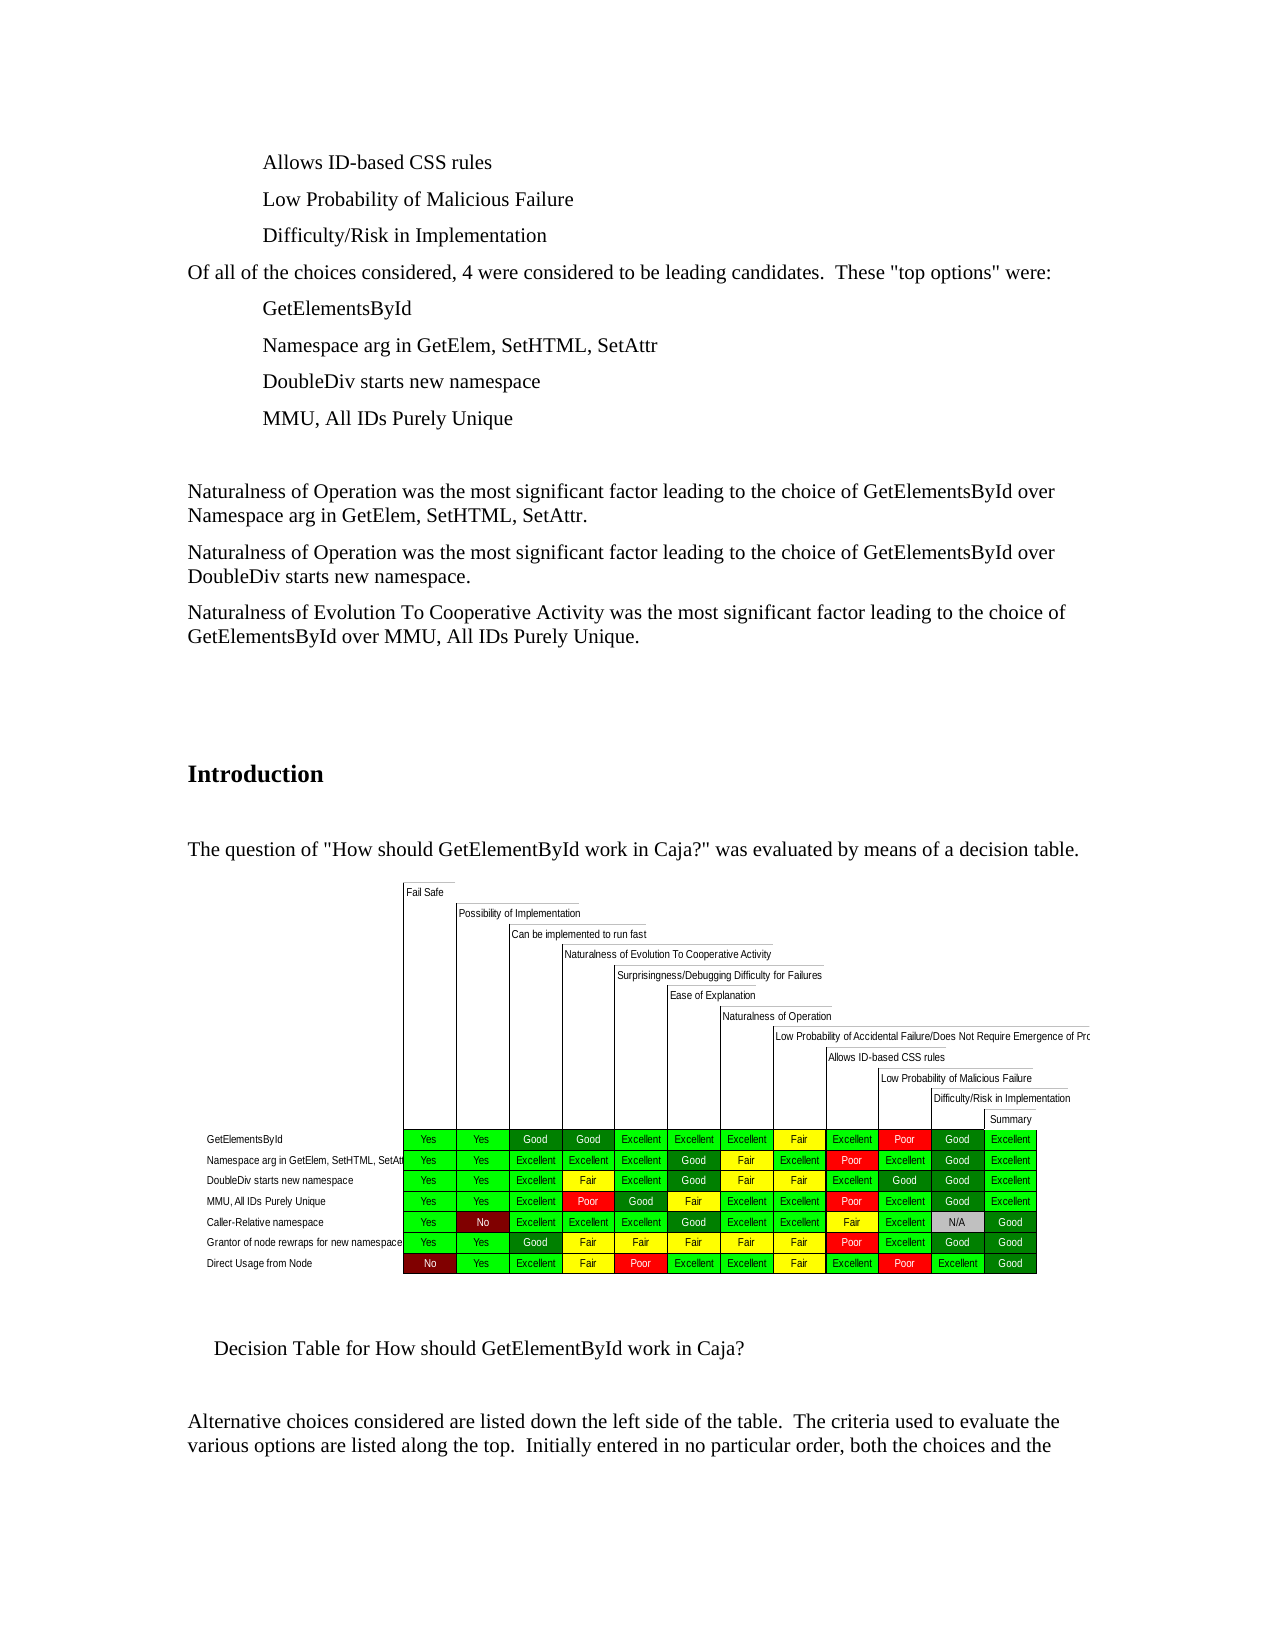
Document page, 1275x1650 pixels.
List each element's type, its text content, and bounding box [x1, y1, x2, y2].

text MMU, All IDs Purely Unique [187, 406, 1087, 430]
text Naturalness of Evolution To Cooperative Activity was the most significant factor leading to the choice of GetElementsById over MMU, All IDs Purely Unique. [187, 600, 1087, 648]
text The question of "How should GetElementById work in Caja?" was evaluated by means of a decision table. [187, 837, 1087, 861]
text Difficulty/Risk in Implementation [187, 223, 1087, 247]
text Naturalness of Operation was the most significant factor leading to the choice of GetElementsById over DoubleDiv starts new namespace. [187, 540, 1087, 588]
text GetElementsById [187, 296, 1087, 320]
text Namespace arg in GetElem, SetHTML, SetAttr [187, 333, 1087, 357]
text Naturalness of Operation was the most significant factor leading to the choice of GetElementsById over Namespace arg in GetElem, SetHTML, SetAttr. [187, 479, 1087, 527]
text Of all of the choices considered, 4 were considered to be leading candidates. These "top options" were: [187, 260, 1087, 284]
text Alternative choices considered are listed down the left side of the table. The criteria used to evaluate the various options are listed along the top. Initially entered in no particular order, both the choices and the [187, 1409, 1087, 1457]
text Decision Table for How should GetElementById work in Caja? [187, 1336, 1087, 1360]
text DoubleDiv starts new namespace [187, 369, 1087, 393]
text Allows ID-based CSS rules [187, 150, 1087, 174]
subtitle Introduction [187, 759, 1087, 788]
text Low Probability of Malicious Failure [187, 187, 1087, 211]
